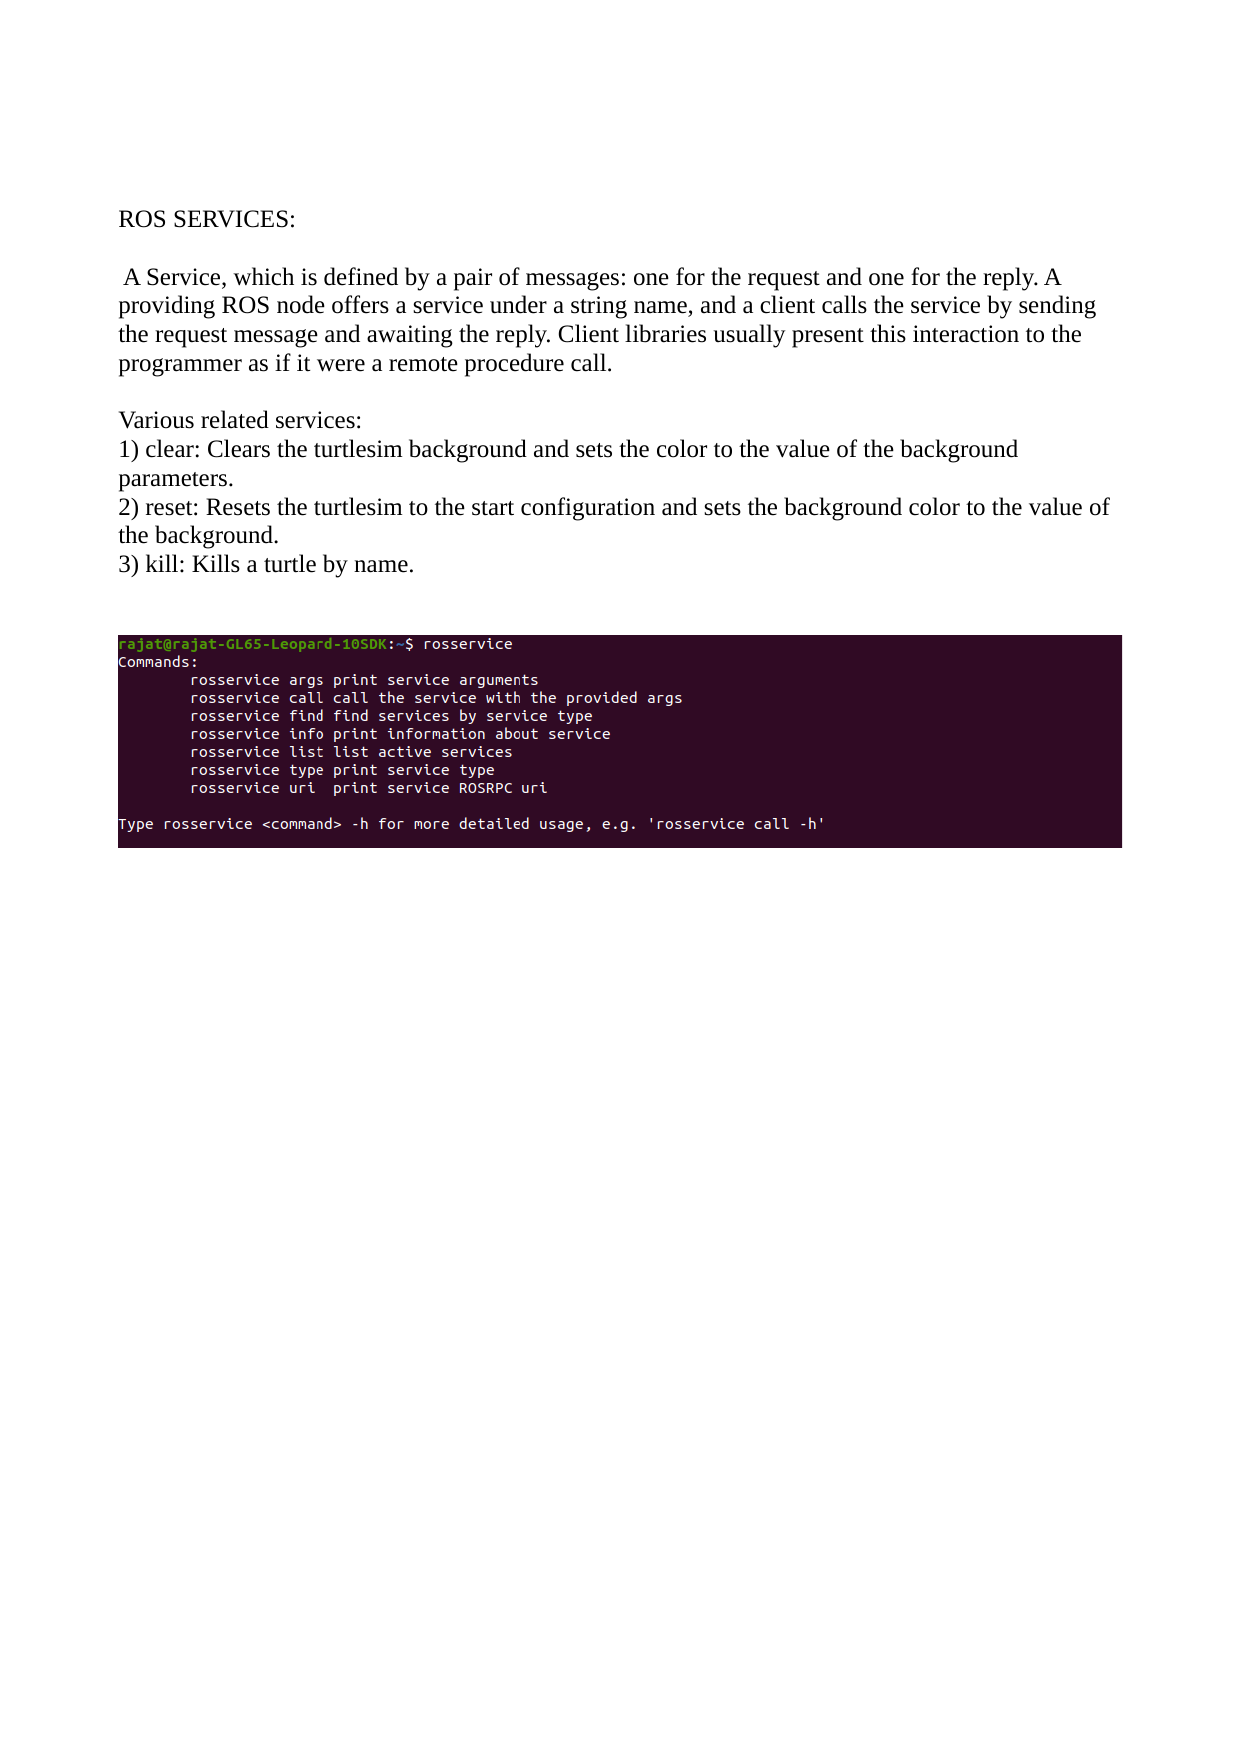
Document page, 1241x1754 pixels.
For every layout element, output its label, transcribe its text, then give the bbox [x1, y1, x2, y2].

text Various related services: [118, 406, 1122, 434]
text 3) kill: Kills a turtle by name. [118, 549, 1122, 578]
text 2) reset: Resets the turtlesim to the start configuration and sets the background color to the value of the background. [118, 492, 1122, 549]
picture [118, 635, 1123, 848]
text A Service, which is defined by a pair of messages: one for the request and one for the reply. A providing ROS node offers a service under a string name, and a client calls the service by sending the request message and awaiting the reply. Client libraries usually present this interaction to the programmer as if it were a remote procedure call. [118, 262, 1122, 377]
text 1) clear: Clears the turtlesim background and sets the color to the value of the background parameters. [118, 434, 1122, 492]
text ROS SERVICES: [118, 204, 1122, 233]
